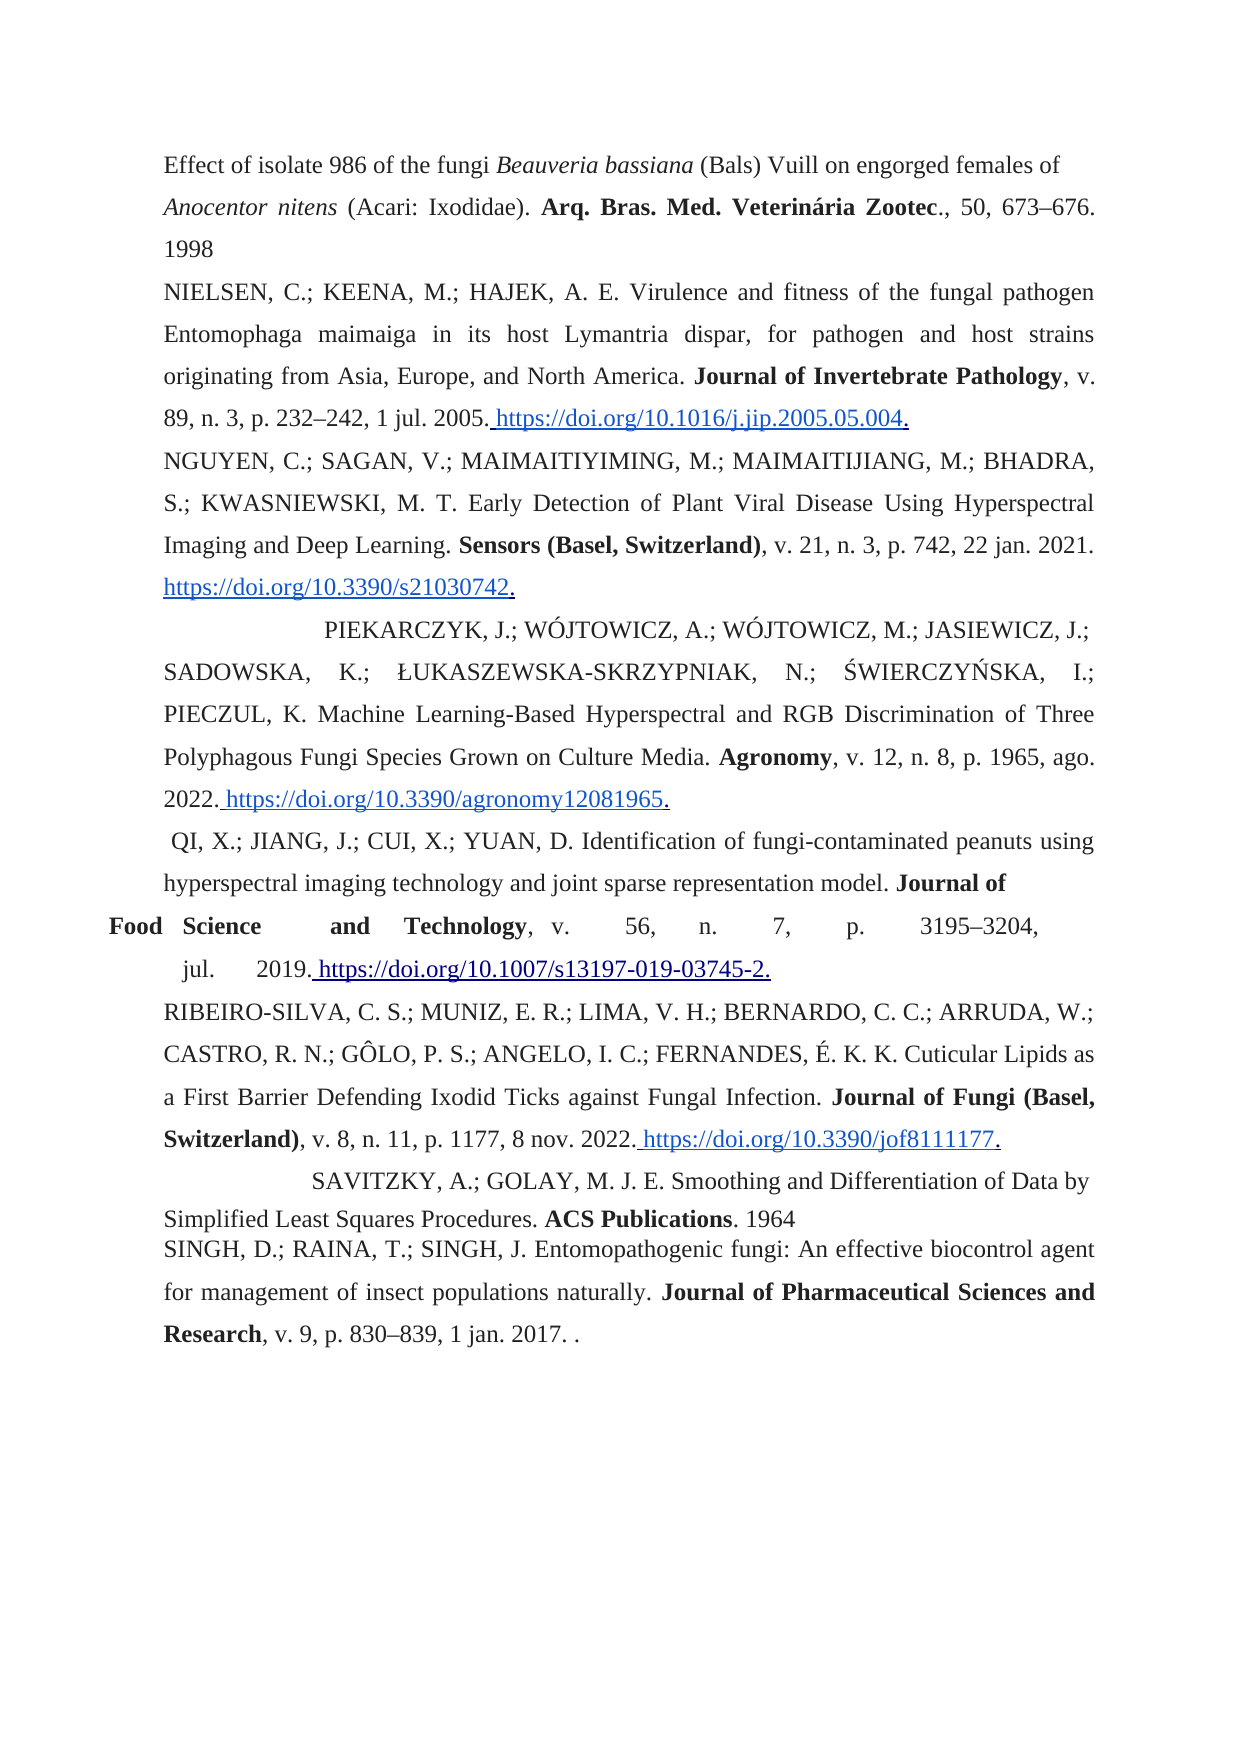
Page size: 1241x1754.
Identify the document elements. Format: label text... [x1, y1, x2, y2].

text RIBEIRO-SILVA, C. S.; MUNIZ, E. R.; LIMA, V. H.; BERNARDO, C. C.; ARRUDA, W.; CASTRO, R. N.; GÔLO, P. S.; ANGELO, I. C.; FERNANDES, É. K. K. Cuticular Lipids as a First Barrier Defending Ixodid Ticks against Fungal Infection. Journal of Fungi (Basel, Switzerland), v. 8, n. 11, p. 1177, 8 nov. 2022. https://doi.org/10.3390/jof8111177. [163, 997, 1096, 1153]
text Anocentor nitens (Acari: Ixodidae). Arq. Bras. Med. Veterinária Zootec., 50, 673–676. 1998 [163, 192, 1096, 263]
text Simplified Least Squares Procedures. ACS Publications. 1964 [163, 1204, 1096, 1233]
text QI, X.; JIANG, J.; CUI, X.; YUAN, D. Identification of fungi-contaminated peanuts using hyperspectral imaging technology and joint sparse representation model. Journal of [163, 826, 1096, 897]
text SADOWSKA, K.; ŁUKASZEWSKA-SKRZYPNIAK, N.; ŚWIERCZYŃSKA, I.; PIECZUL, K. Machine Learning-Based Hyperspectral and RGB Discrimination of Three Polyphagous Fungi Species Grown on Culture Media. Agronomy, v. 12, n. 8, p. 1965, ago. 2022. https://doi.org/10.3390/agronomy12081965. [163, 657, 1096, 813]
text NIELSEN, C.; KEENA, M.; HAJEK, A. E. Virulence and fitness of the fungal pathogen Entomophaga maimaiga in its host Lymantria dispar, for pathogen and host strains originating from Asia, Europe, and North America. Journal of Invertebrate Pathology, v. 89, n. 3, p. 232–242, 1 jul. 2005. https://doi.org/10.1016/j.jip.2005.05.004. [163, 277, 1096, 432]
text Effect of isolate 986 of the fungi Beauveria bassiana (Bals) Vuill on engorged females of [163, 150, 1096, 179]
text SAVITZKY, A.; GOLAY, M. J. E. Smoothing and Differentiation of Data by [108, 1166, 1096, 1195]
text PIEKARCZYK, J.; WÓJTOWICZ, A.; WÓJTOWICZ, M.; JASIEWICZ, J.; [108, 615, 1096, 644]
text Food Science and Technology, v. 56, n. 7, p. 3195–3204, jul. 2019. https://doi.org/10.1007/s13197-019-03745-2. [108, 911, 1096, 983]
text SINGH, D.; RAINA, T.; SINGH, J. Entomopathogenic fungi: An effective biocontrol agent for management of insect populations naturally. Journal of Pharmaceutical Sciences and Research, v. 9, p. 830–839, 1 jan. 2017. . [163, 1234, 1096, 1347]
text NGUYEN, C.; SAGAN, V.; MAIMAITIYIMING, M.; MAIMAITIJIANG, M.; BHADRA, S.; KWASNIEWSKI, M. T. Early Detection of Plant Viral Disease Using Hyperspectral Imaging and Deep Learning. Sensors (Basel, Switzerland), v. 21, n. 3, p. 742, 22 jan. 2021. https://doi.org/10.3390/s21030742. [163, 446, 1096, 601]
